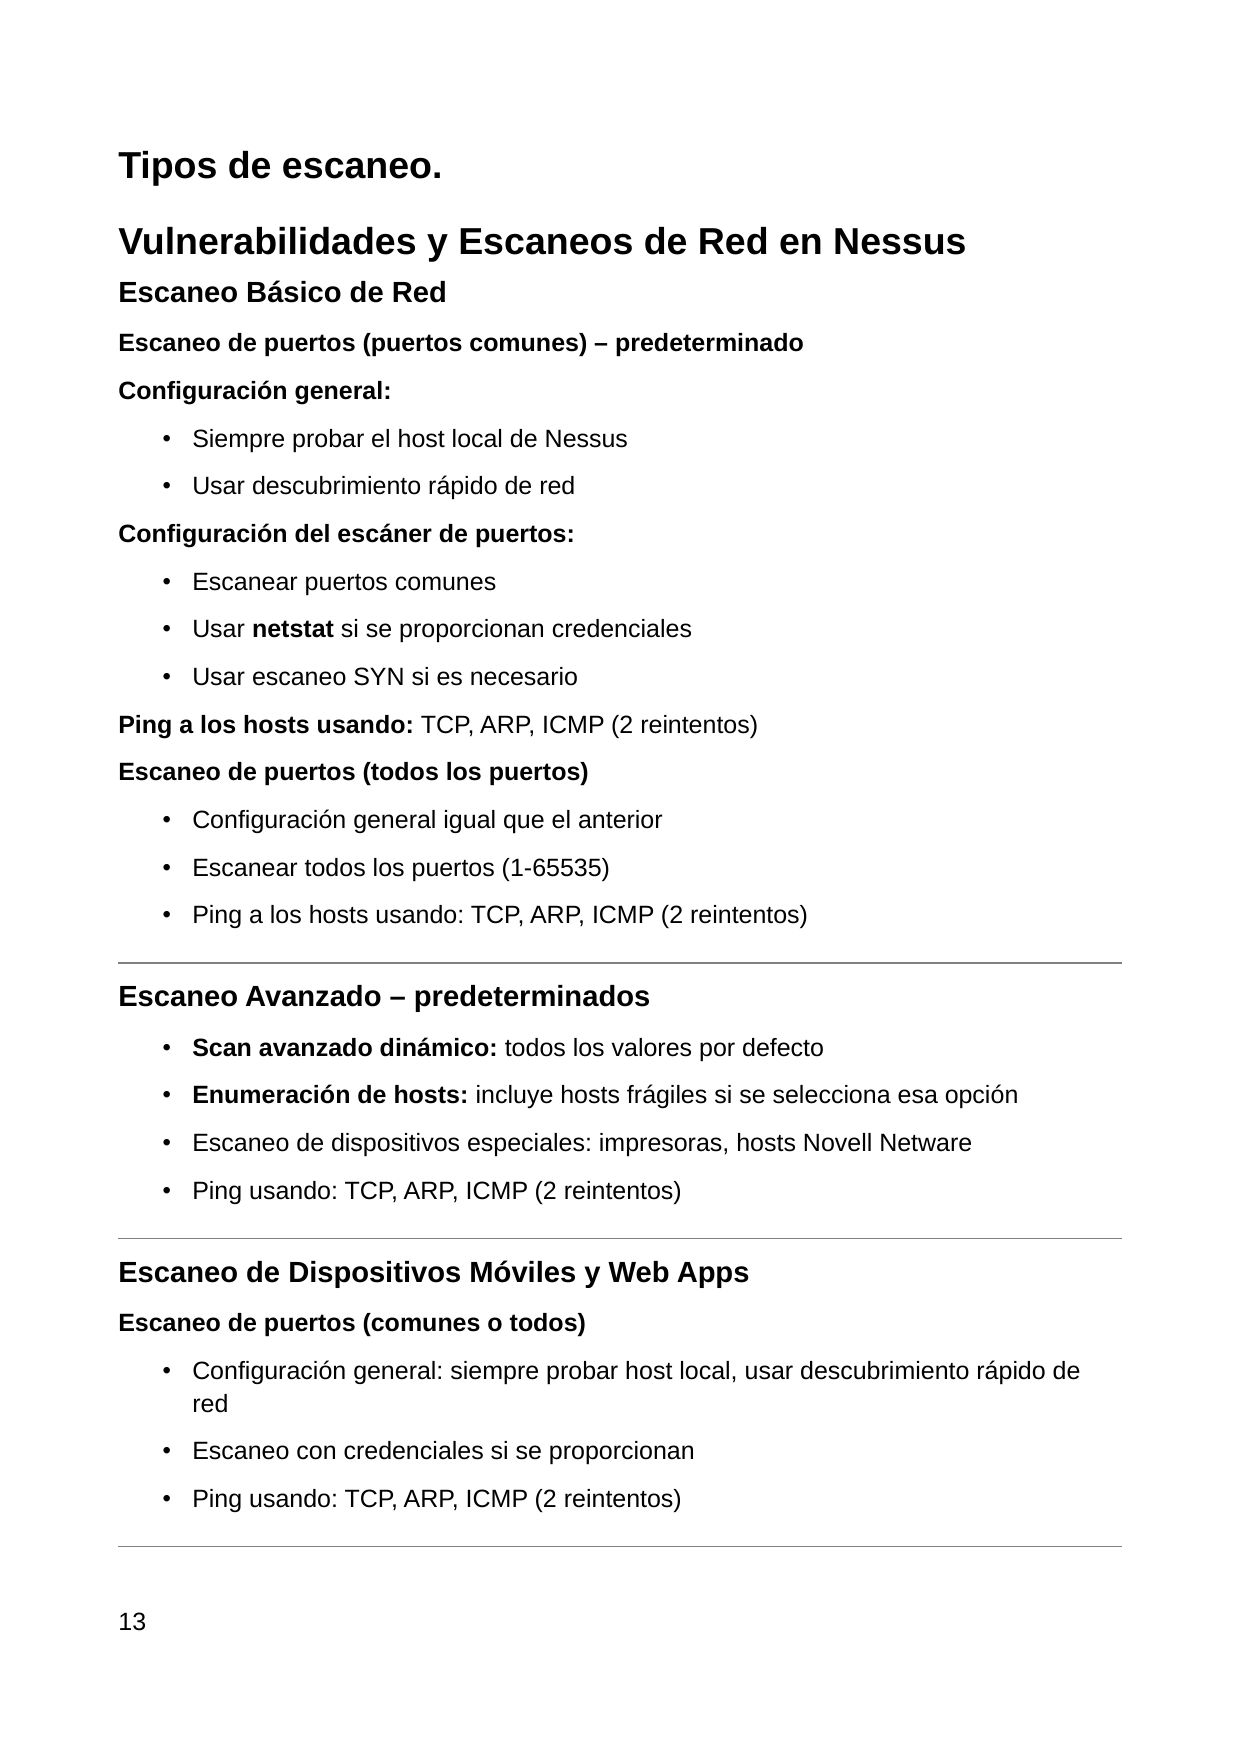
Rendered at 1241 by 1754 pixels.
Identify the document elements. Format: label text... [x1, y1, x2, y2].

list Usar escaneo SYN si es necesario [162, 662, 1122, 691]
list Configuración general igual que el anterior [162, 805, 1122, 834]
subtitle Escaneo de puertos (comunes o todos) [118, 1308, 1122, 1337]
subtitle Escaneo de puertos (puertos comunes) – predeterminado [118, 328, 1122, 357]
list Escaneo con credenciales si se proporcionan [162, 1436, 1122, 1465]
list Enumeración de hosts: incluye hosts frágiles si se selecciona esa opción [162, 1080, 1122, 1109]
subtitle Escaneo Básico de Red [118, 275, 1122, 309]
subtitle Tipos de escaneo. [118, 143, 1122, 186]
list Scan avanzado dinámico: todos los valores por defecto [162, 1033, 1122, 1061]
text Ping a los hosts usando: TCP, ARP, ICMP (2 reintentos) [118, 710, 1122, 738]
text Configuración general: [118, 376, 1122, 405]
subtitle Vulnerabilidades y Escaneos de Red en Nessus [118, 219, 1122, 263]
list Ping usando: TCP, ARP, ICMP (2 reintentos) [162, 1176, 1122, 1204]
list Siempre probar el host local de Nessus [162, 423, 1122, 452]
list Escaneo de dispositivos especiales: impresoras, hosts Novell Netware [162, 1128, 1122, 1157]
subtitle Escaneo de Dispositivos Móviles y Web Apps [118, 1255, 1122, 1288]
list Usar netstat si se proporcionan credenciales [162, 614, 1122, 643]
subtitle Escaneo Avanzado – predeterminados [118, 979, 1122, 1013]
list Ping a los hosts usando: TCP, ARP, ICMP (2 reintentos) [162, 900, 1122, 929]
subtitle Escaneo de puertos (todos los puertos) [118, 757, 1122, 786]
list Escanear todos los puertos (1-65535) [162, 853, 1122, 881]
list Configuración general: siempre probar host local, usar descubrimiento rápido de red [162, 1356, 1122, 1417]
list Usar descubrimiento rápido de red [162, 471, 1122, 500]
text Configuración del escáner de puertos: [118, 519, 1122, 548]
list Ping usando: TCP, ARP, ICMP (2 reintentos) [162, 1484, 1122, 1513]
list Escanear puertos comunes [162, 567, 1122, 595]
